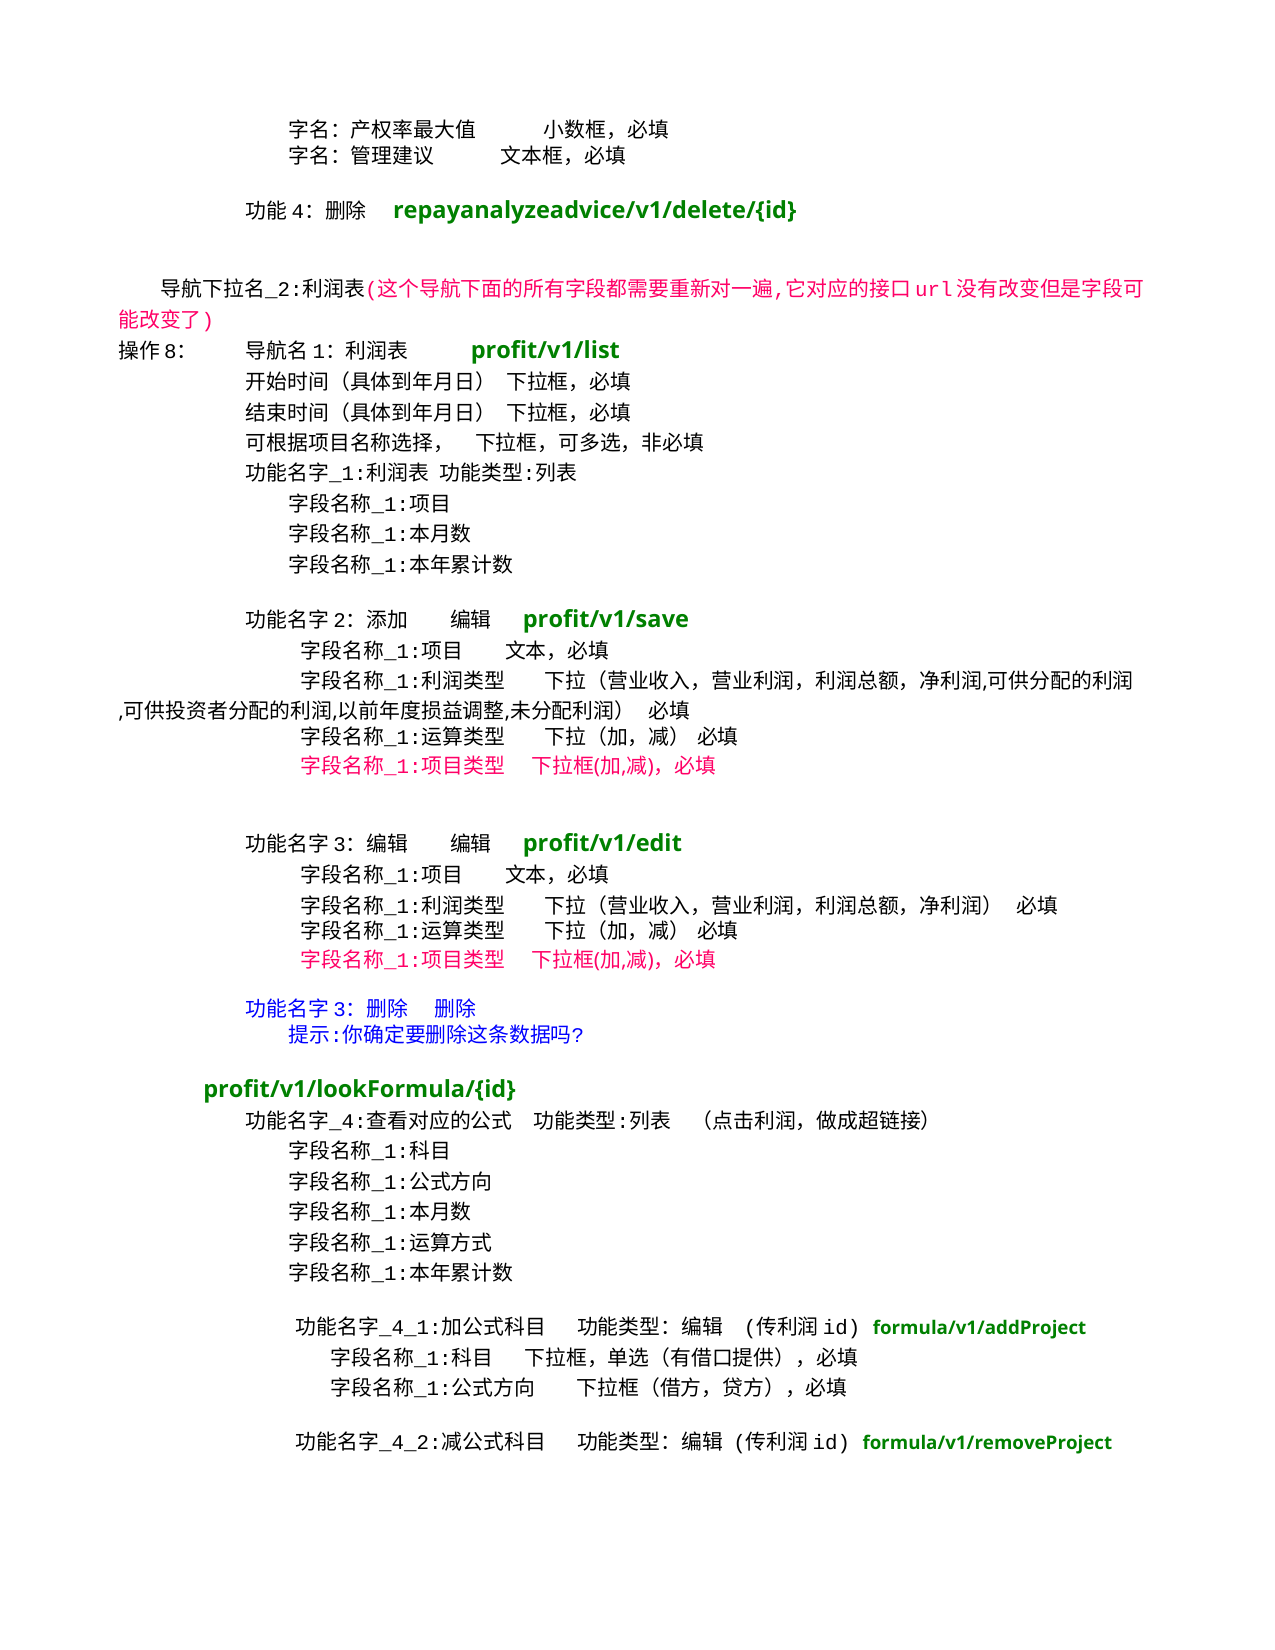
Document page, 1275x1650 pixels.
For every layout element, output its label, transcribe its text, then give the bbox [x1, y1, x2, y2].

text 字段名称_1:本月数 [118, 1196, 1157, 1226]
text 导航下拉名_2:利润表(这个导航下面的所有字段都需要重新对一遍,它对应的接口url没有改变但是字段可能改变了) [118, 272, 1157, 333]
text 字段名称_1:项目类型 下拉框(加,减)，必填 [118, 945, 1157, 974]
text 字名：产权率最大值 小数 框，必填 [118, 118, 1157, 144]
text 字段名称_1:项目类型 下拉框(加,减)，必填 [118, 751, 1157, 779]
text 操作8： 导航名1：利润表 profit/v1/list [118, 333, 1157, 365]
text 字段名称_1:运算方式 [118, 1226, 1157, 1256]
text 字名：管理建议 文本框，必填 [118, 144, 1157, 169]
text 功能4：删除 repayanalyzeadvice/v1/delete/{id} [118, 193, 1157, 225]
text 字段名称_1:运算类型 下拉（加，减） 必填 [118, 919, 1157, 945]
text 字段名称_1:项目 [118, 487, 1157, 517]
text ,可供投资者分配的利润,以前年度损益调整,未分配利润） 必填 [118, 695, 1157, 725]
text 字段名称_1:运算类型 下拉（加，减） 必填 [118, 725, 1157, 751]
text 功能名字_4_2:减公式科目 功能类型：编辑 (传利润id) formula/v1/removeProject [118, 1425, 1157, 1456]
text 结束时间（具体到年月日） 下拉框，必填 [118, 396, 1157, 426]
text 功能名字_4:查看对应的公式 功能类型:列表 （点击利润，做成超链接） [118, 1104, 1157, 1135]
text 字段名称_1:本月数 [118, 517, 1157, 548]
text 可根据项目名称选择， 下拉框，可多选，非必填 [118, 426, 1157, 457]
text 开始时间（具体到年月日） 下拉框，必填 [118, 365, 1157, 396]
text 字段名称_1:本年累计数 [118, 548, 1157, 578]
text 字段名称_1:项目 文本，必填 [118, 634, 1157, 664]
text 功能名字3：删除 删除 [118, 997, 1157, 1023]
text 功能名字_1:利润表 功能类型:列表 [118, 457, 1157, 487]
text 字段名称_1:项目 文本，必填 [118, 859, 1157, 889]
text 提示:你确定要删除这条数据吗? [118, 1023, 1157, 1048]
text 字段名称_1:公式方向 下拉框（借方，贷方），必填 [118, 1371, 1157, 1402]
text 字段名称_1:科目 [118, 1135, 1157, 1165]
text 功能名字3：编辑 编辑 profit/v1/edit [118, 827, 1157, 859]
text 字段名称_1:本年累计数 [118, 1256, 1157, 1287]
text 字段名称_1:利润类型 下拉（营业收入，营业利润，利润总额，净利润） 必填 [118, 889, 1157, 919]
text 功能名字2：添加 编辑 profit/v1/save [118, 602, 1157, 634]
text 字段名称_1:利润类型 下拉（营业收入，营业利润，利润总额，净利润,可供分配的利润 [118, 664, 1157, 695]
text 字段名称_1:科目 下拉框，单选（有借口提供），必填 [118, 1341, 1157, 1371]
text profit/v1/lookFormula/{id} [118, 1072, 1157, 1104]
text 字段名称_1:公式方向 [118, 1165, 1157, 1196]
text 功能名字_4_1:加公式科目 功能类型：编辑 (传利润id) formula/v1/addProject [118, 1310, 1157, 1341]
